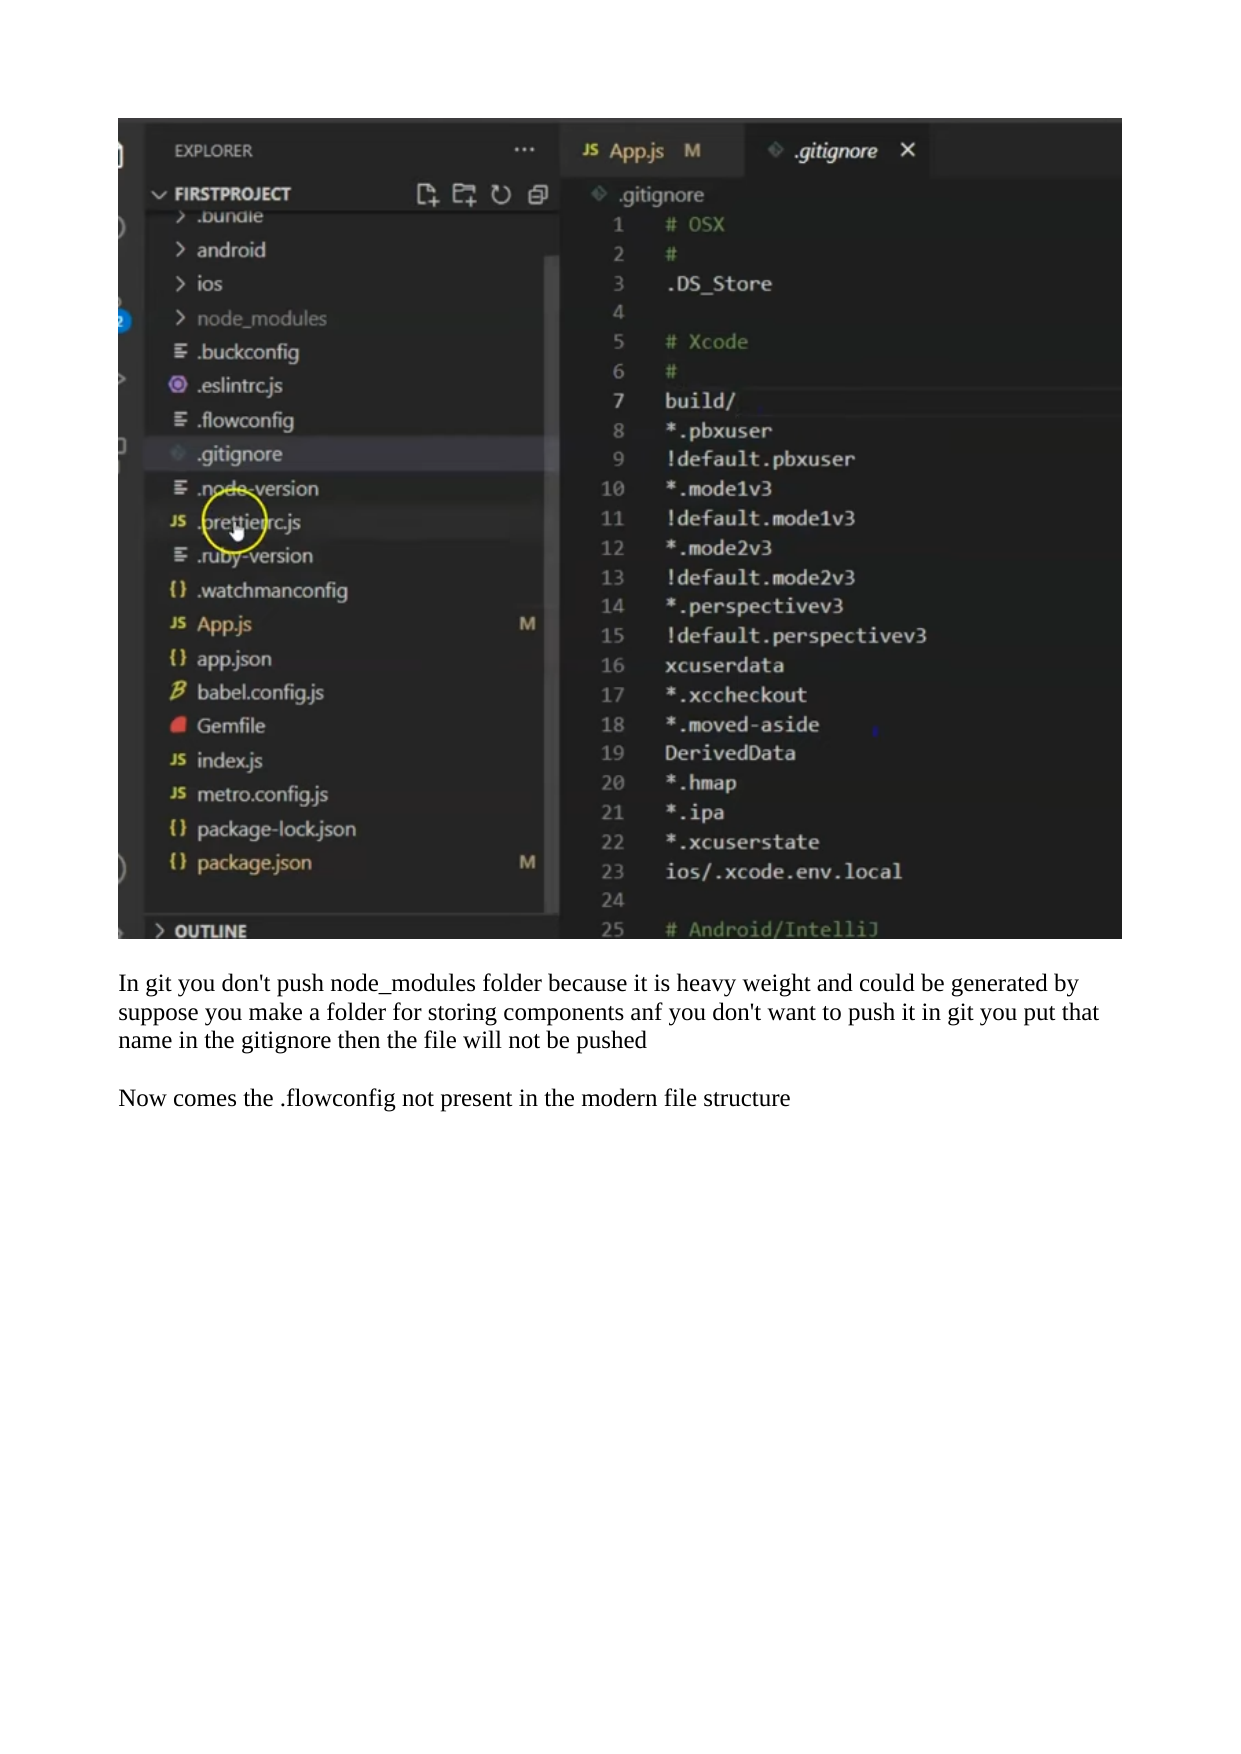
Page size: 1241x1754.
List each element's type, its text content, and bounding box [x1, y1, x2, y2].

text Now comes the .flowconfig not present in the modern file structure [118, 1083, 1122, 1112]
picture [118, 118, 1122, 939]
text In git you don't push node_modules folder because it is heavy weight and could be generated by [118, 968, 1122, 997]
text suppose you make a folder for storing components anf you don't want to push it in git you put that name in the gitignore then the file will not be pushed [118, 997, 1122, 1054]
